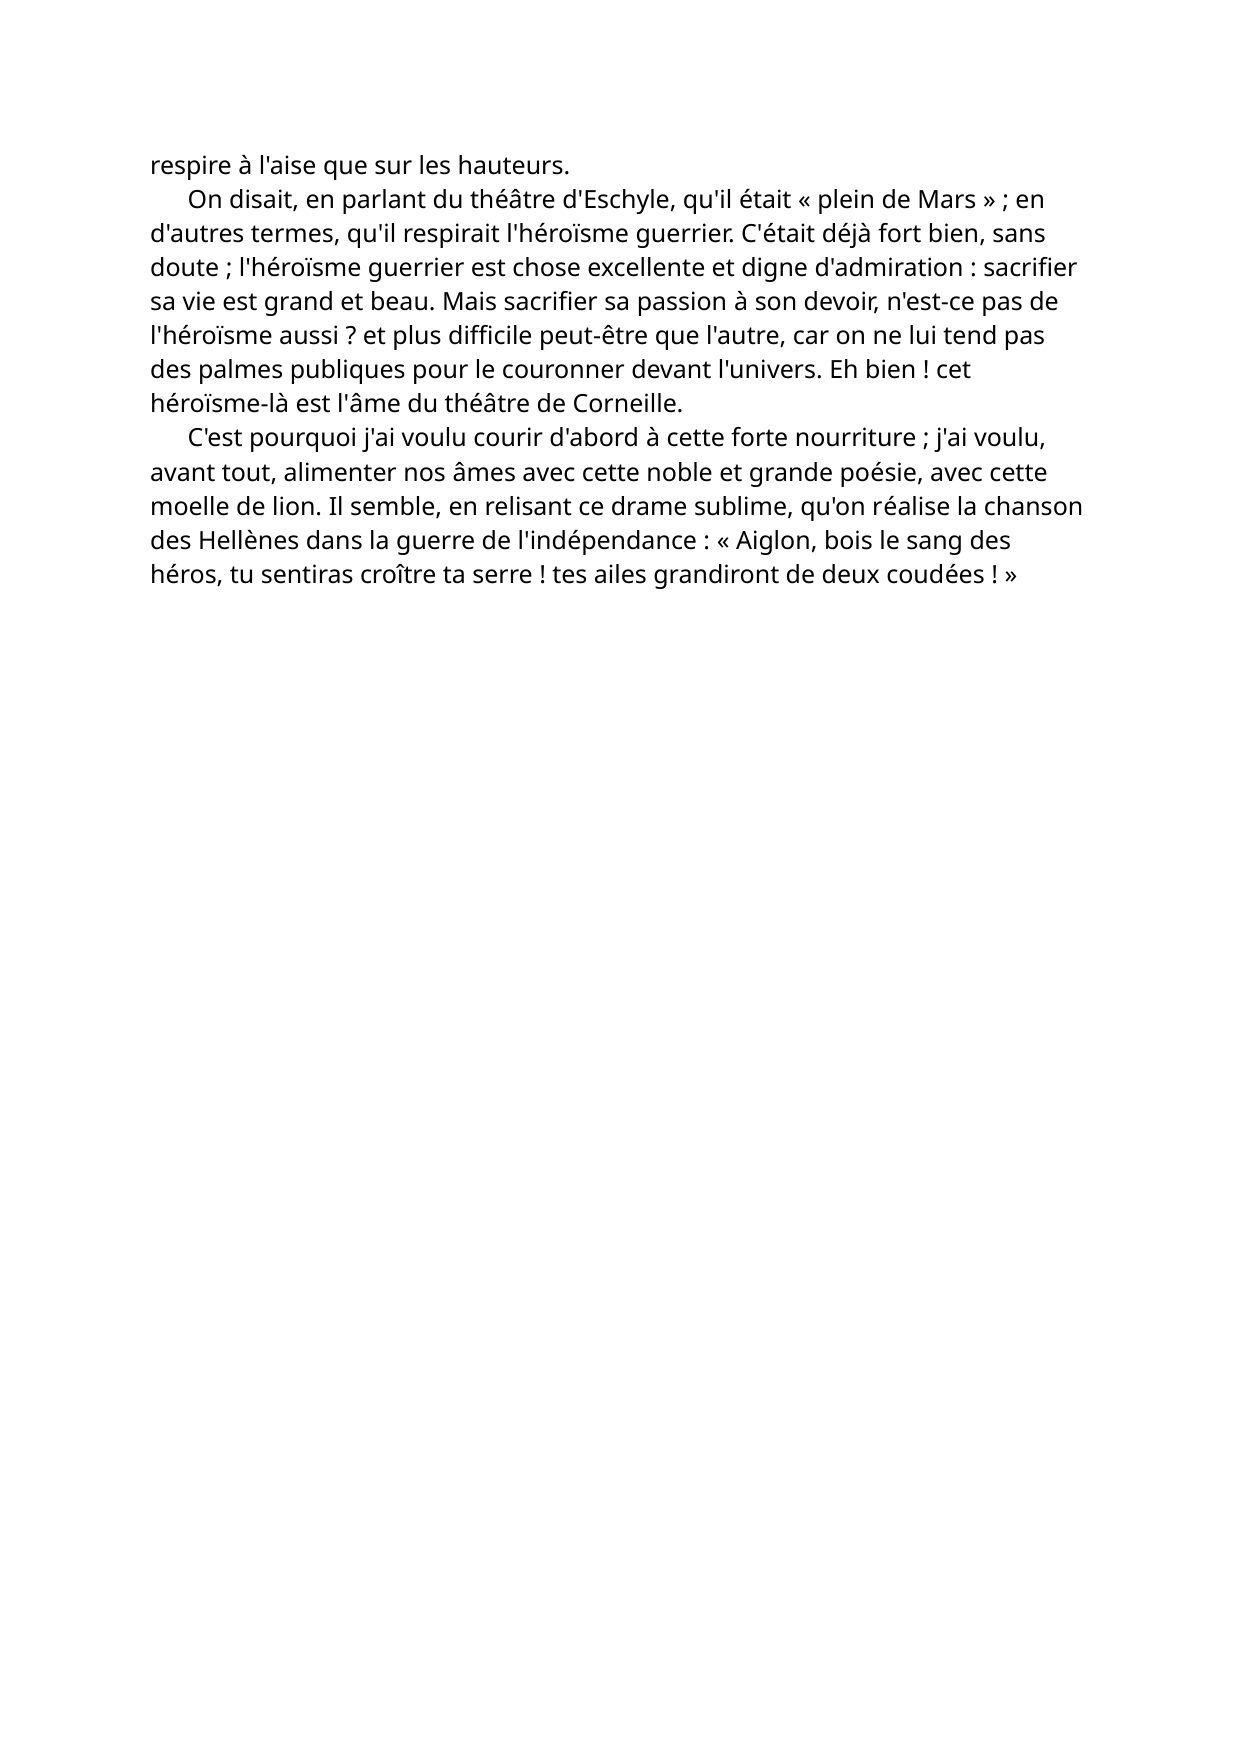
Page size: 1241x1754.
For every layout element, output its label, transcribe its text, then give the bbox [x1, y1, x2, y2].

text C'est pourquoi j'ai voulu courir d'abord à cette forte nourriture ; j'ai voulu, avant tout, alimenter nos âmes avec cette noble et grande poésie, avec cette moelle de lion. Il semble, en relisant ce drame sublime, qu'on réalise la chanson des Hellènes dans la guerre de l'indépendance : « Aiglon, bois le sang des héros, tu sentiras croître ta serre ! tes ailes grandiront de deux coudées ! » [150, 420, 1091, 590]
text respire à l'aise que sur les hau­teurs. [150, 148, 1091, 182]
text On disait, en parlant du théâtre d'Eschyle, qu'il était « plein de Mars » ; en d'autres termes, qu'il respirait l'héroïsme guerrier. C'était déjà fort bien, sans doute ; l'héroïsme guerrier est chose excellente et digne d'admiration : sacrifier sa vie est grand et beau. Mais sacrifier sa passion à son devoir, n'est-ce pas de l'héroïsme aussi ? et plus difficile peut-être que l'autre, car on ne lui tend pas des palmes publiques pour le couronner devant l'uni­vers. Eh bien ! cet héroïsme-là est l'âme du théâtre de Corneille. [150, 182, 1091, 420]
